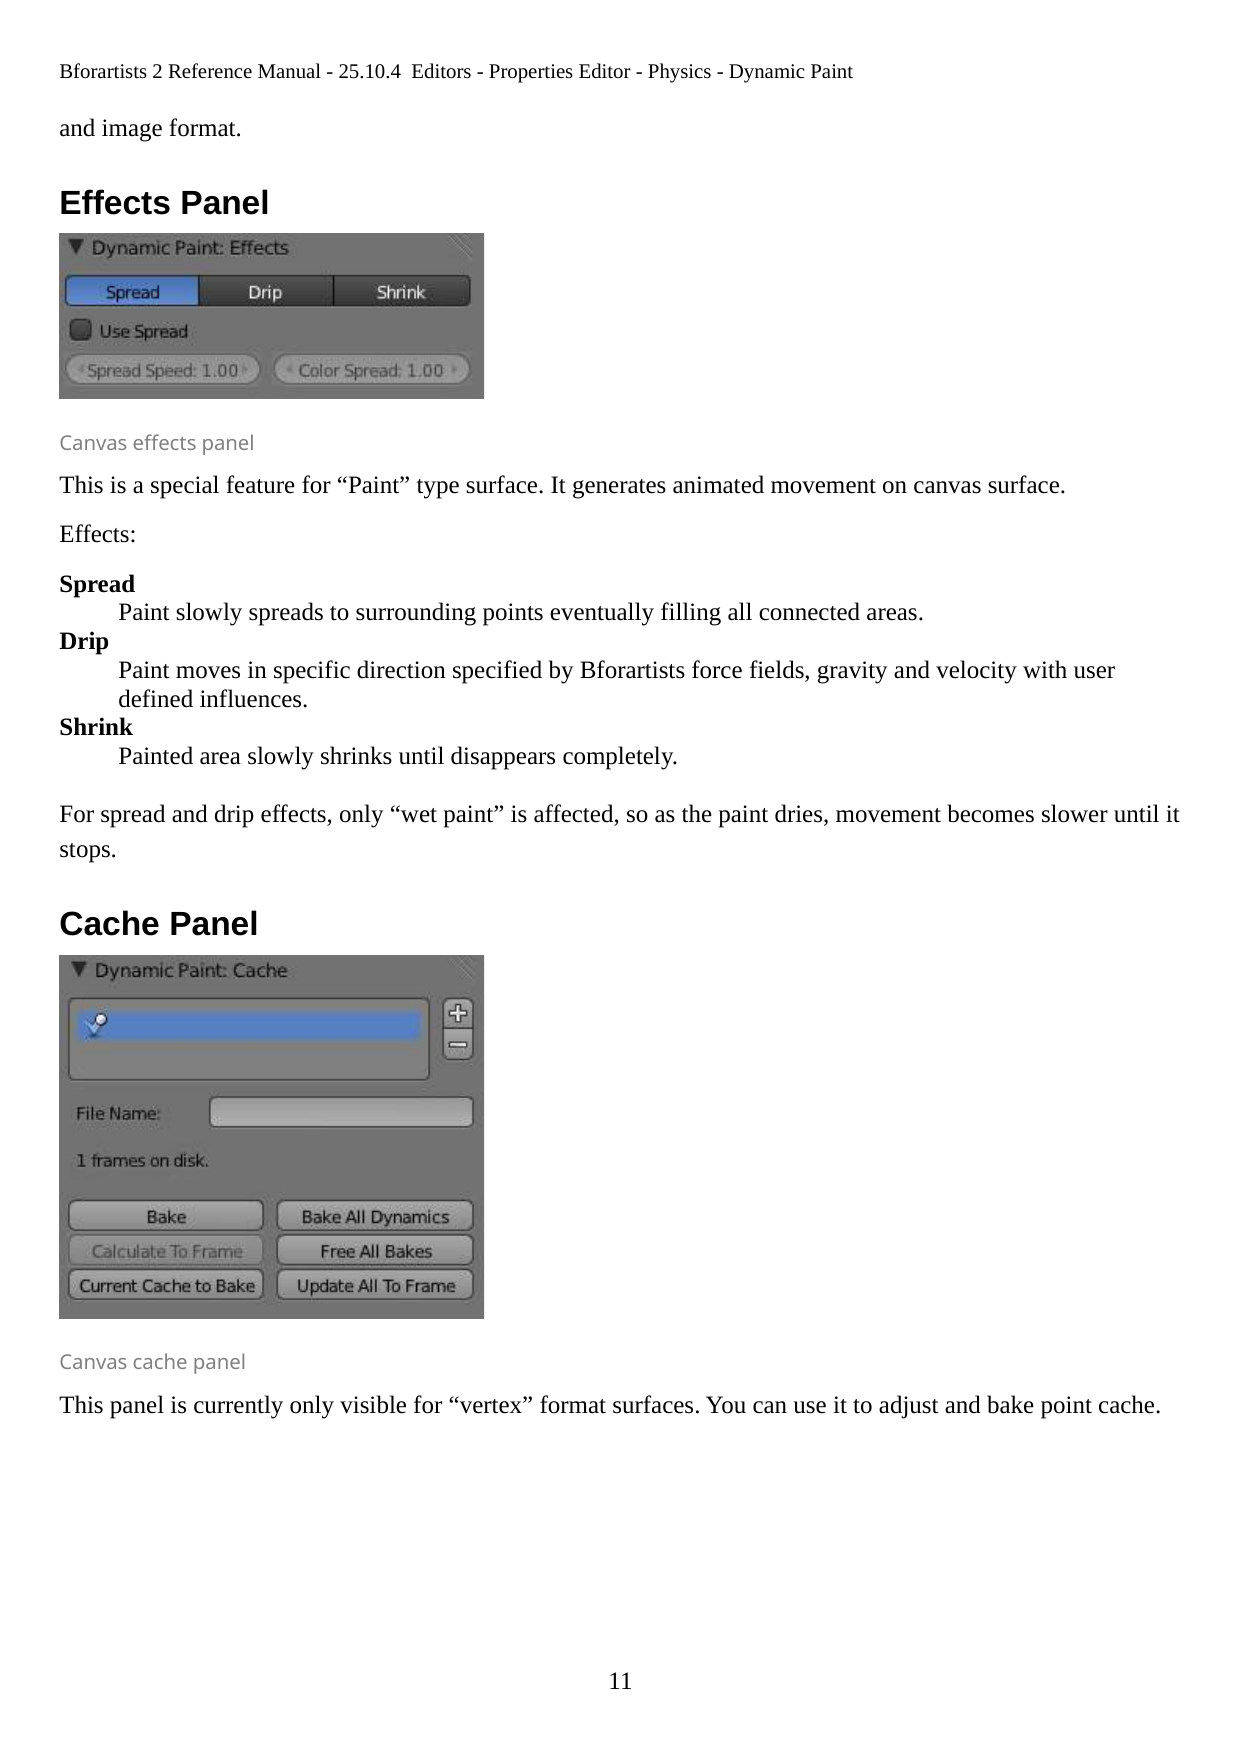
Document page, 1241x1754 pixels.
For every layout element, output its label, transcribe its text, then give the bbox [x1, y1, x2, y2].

text and image format. [59, 113, 1181, 141]
text This is a special feature for “Paint” type surface. It generates animated movement on canvas surface. [59, 471, 1181, 499]
text Effects: [59, 519, 1181, 548]
list Paint moves in specific direction specified by Bforartists force fields, gravity and velocity with user defined influences. [118, 655, 1181, 712]
list Paint slowly spreads to surrounding points eventually filling all connected areas. [118, 597, 1181, 626]
subtitle Effects Panel [59, 182, 1181, 221]
subtitle Shrink [59, 712, 1181, 741]
subtitle Spread [59, 569, 1181, 597]
text This panel is currently only visible for “vertex” format surfaces. You can use it to adjust and bake point cache. [59, 1390, 1181, 1419]
picture [59, 955, 485, 1319]
subtitle Cache Panel [59, 904, 1181, 942]
text Canvas cache panel [59, 1344, 1181, 1376]
picture [59, 233, 485, 399]
text For spread and drip effects, only “wet paint” is affected, so as the paint dries, movement becomes slower until it stops. [59, 799, 1181, 863]
list Painted area slowly shrinks until disappears completely. [118, 741, 1181, 770]
text Canvas effects panel [59, 425, 1181, 456]
subtitle Drip [59, 626, 1181, 655]
